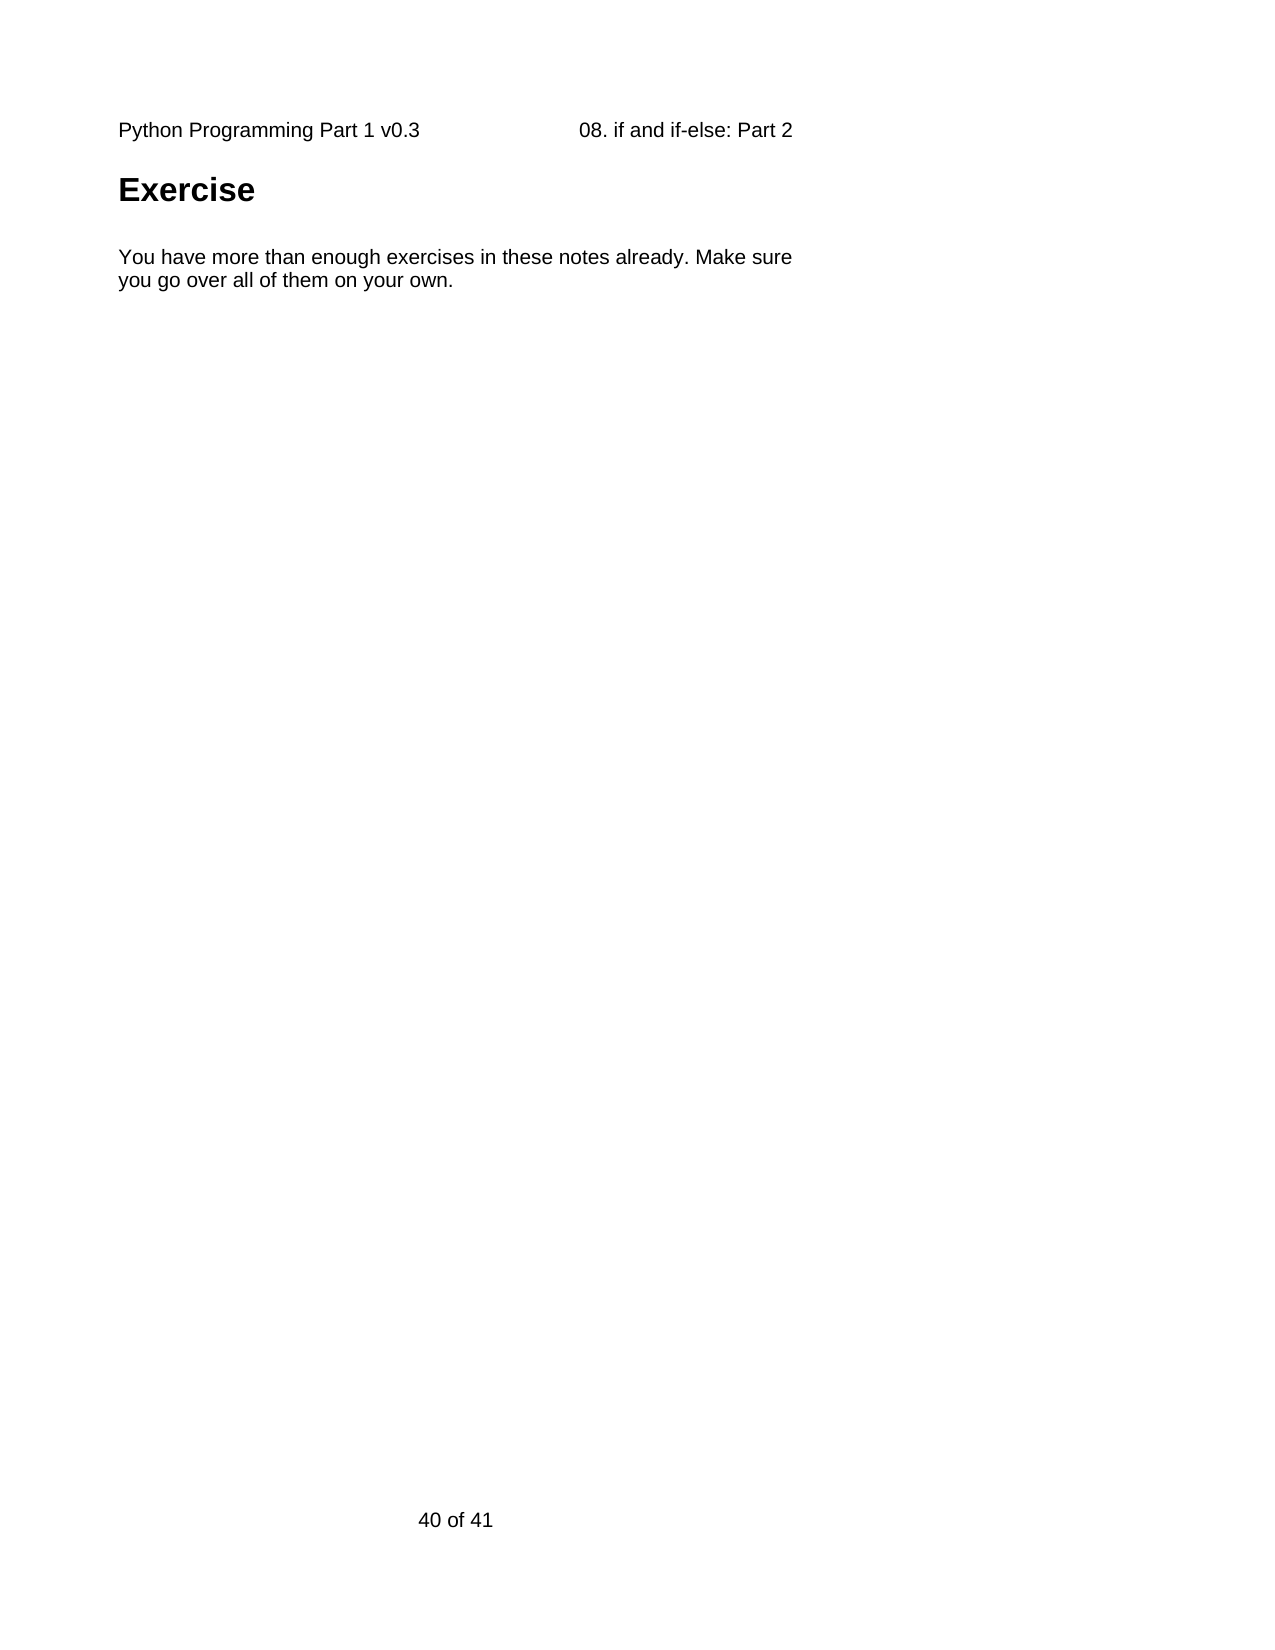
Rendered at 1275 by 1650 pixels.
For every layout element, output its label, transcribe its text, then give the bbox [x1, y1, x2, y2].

text Exercise [118, 171, 793, 208]
text You have more than enough exercises in these notes already. Make sure you go over all of them on your own. [118, 245, 793, 292]
